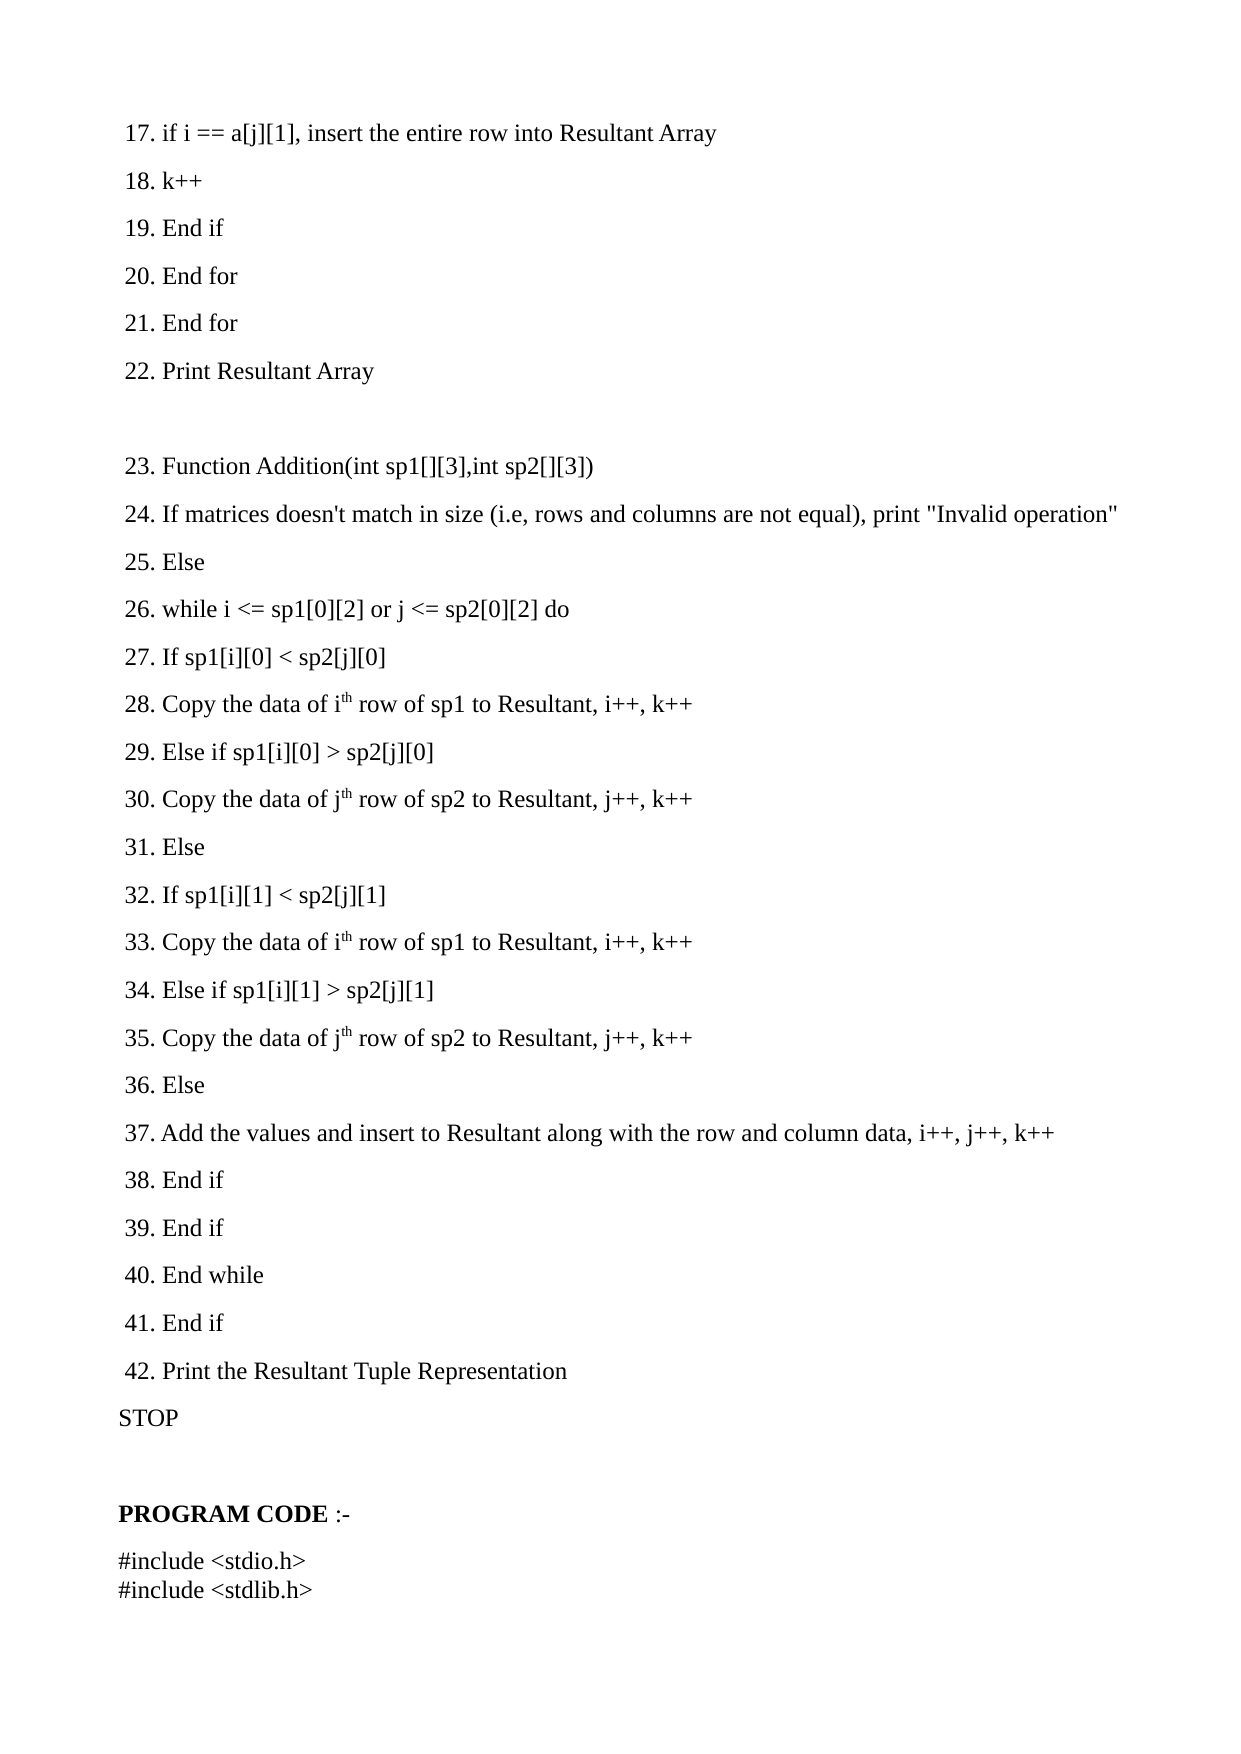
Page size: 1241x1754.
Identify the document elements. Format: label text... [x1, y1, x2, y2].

text 24. If matrices doesn't match in size (i.e, rows and columns are not equal), print "Invalid operation" [118, 499, 1122, 528]
text 40. End while [118, 1261, 1122, 1289]
text 19. End if [118, 213, 1122, 242]
text PROGRAM CODE :- [118, 1499, 1122, 1527]
text 36. Else [118, 1070, 1122, 1099]
text 29. Else if sp1[i][0] > sp2[j][0] [118, 737, 1122, 766]
text 39. End if [118, 1213, 1122, 1242]
text 26. while i <= sp1[0][2] or j <= sp2[0][2] do [118, 594, 1122, 623]
text 37. Add the values and insert to Resultant along with the row and column data, i++, j++, k++ [118, 1118, 1122, 1147]
text 41. End if [118, 1308, 1122, 1337]
text #include <stdio.h> [118, 1546, 1122, 1575]
text 34. Else if sp1[i][1] > sp2[j][1] [118, 975, 1122, 1004]
text 27. If sp1[i][0] < sp2[j][0] [118, 642, 1122, 671]
text 35. Copy the data of jth row of sp2 to Resultant, j++, k++ [118, 1023, 1122, 1051]
text 32. If sp1[i][1] < sp2[j][1] [118, 880, 1122, 908]
text 23. Function Addition(int sp1[][3],int sp2[][3]) [118, 451, 1122, 480]
text 25. Else [118, 547, 1122, 575]
text 21. End for [118, 308, 1122, 337]
text 20. End for [118, 261, 1122, 290]
text STOP [118, 1403, 1122, 1432]
text 38. End if [118, 1165, 1122, 1194]
text 18. k++ [118, 166, 1122, 194]
text 30. Copy the data of jth row of sp2 to Resultant, j++, k++ [118, 784, 1122, 813]
text 22. Print Resultant Array [118, 356, 1122, 385]
text #include <stdlib.h> [118, 1575, 1122, 1604]
text 17. if i == a[j][1], insert the entire row into Resultant Array [118, 118, 1122, 147]
text 33. Copy the data of ith row of sp1 to Resultant, i++, k++ [118, 927, 1122, 956]
text 42. Print the Resultant Tuple Representation [118, 1356, 1122, 1384]
text 28. Copy the data of ith row of sp1 to Resultant, i++, k++ [118, 689, 1122, 718]
text 31. Else [118, 832, 1122, 861]
